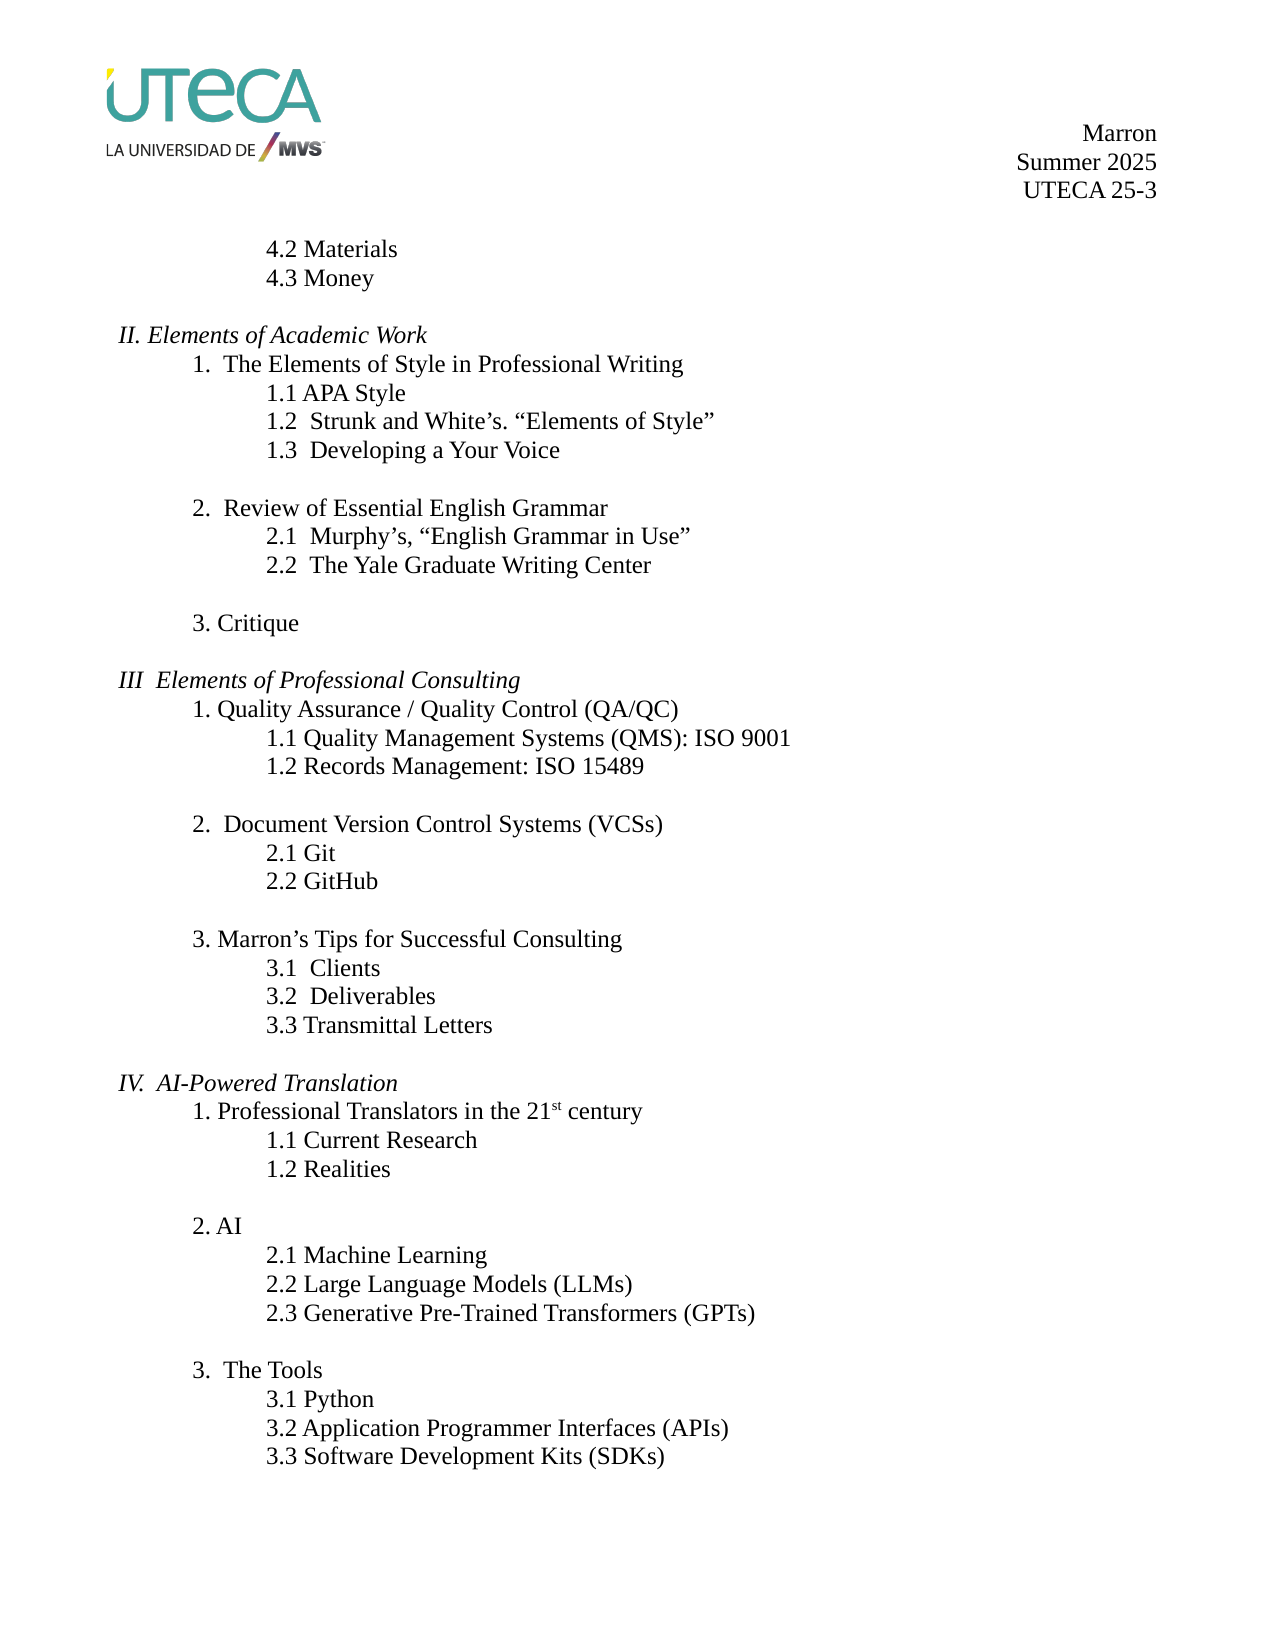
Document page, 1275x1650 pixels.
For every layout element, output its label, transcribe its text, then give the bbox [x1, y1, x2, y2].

text 3. The Tools [192, 1355, 1157, 1384]
text 2.3 Generative Pre-Trained Transformers (GPTs) [118, 1298, 1157, 1326]
text 1.1 Current Research [118, 1125, 1157, 1154]
text 2.2 GitHub [118, 866, 1157, 895]
text 1.3 Developing a Your Voice [118, 435, 1157, 464]
text 2.1 Machine Learning [118, 1240, 1157, 1269]
text 4.3 Money [118, 263, 1157, 291]
text 1.2 Realities [118, 1154, 1157, 1183]
text III Elements of Professional Consulting [118, 665, 1157, 694]
text 3. Marron’s Tips for Successful Consulting [118, 924, 1157, 953]
text 1.2 Records Management: ISO 15489 [118, 751, 1157, 780]
text 2.2 The Yale Graduate Writing Center [192, 550, 1157, 579]
picture [104, 64, 328, 166]
text 2. Document Version Control Systems (VCSs) [118, 809, 1157, 838]
text 1.1 APA Style [192, 378, 1157, 406]
text 2. AI [118, 1211, 1157, 1240]
text 3.2 Deliverables [118, 981, 1157, 1010]
text 1. Quality Assurance / Quality Control (QA/QC) [118, 694, 1157, 723]
text 3.1 Python [192, 1384, 1157, 1413]
text 2.2 Large Language Models (LLMs) [118, 1269, 1157, 1298]
text 2.1 Murphy’s, “English Grammar in Use” [192, 521, 1157, 550]
text 3. Critique [192, 608, 1157, 636]
text 3.3 Transmittal Letters [118, 1010, 1157, 1039]
text IV. AI-Powered Translation [118, 1068, 1157, 1096]
text 2.1 Git [118, 838, 1157, 866]
text 2. Review of Essential English Grammar [118, 493, 1157, 521]
text 1.1 Quality Management Systems (QMS): ISO 9001 [118, 723, 1157, 751]
text 3.3 Software Development Kits (SDKs) [192, 1441, 1157, 1470]
text 3.1 Clients [118, 953, 1157, 981]
text 1. The Elements of Style in Professional Writing [118, 349, 1157, 378]
text 1.2 Strunk and White’s. “Elements of Style” [192, 406, 1157, 435]
text 1. Professional Translators in the 21st century [118, 1096, 1157, 1125]
text 4.2 Materials [118, 234, 1157, 263]
text II. Elements of Academic Work [118, 320, 1157, 349]
text 3.2 Application Programmer Interfaces (APIs) [192, 1413, 1157, 1441]
